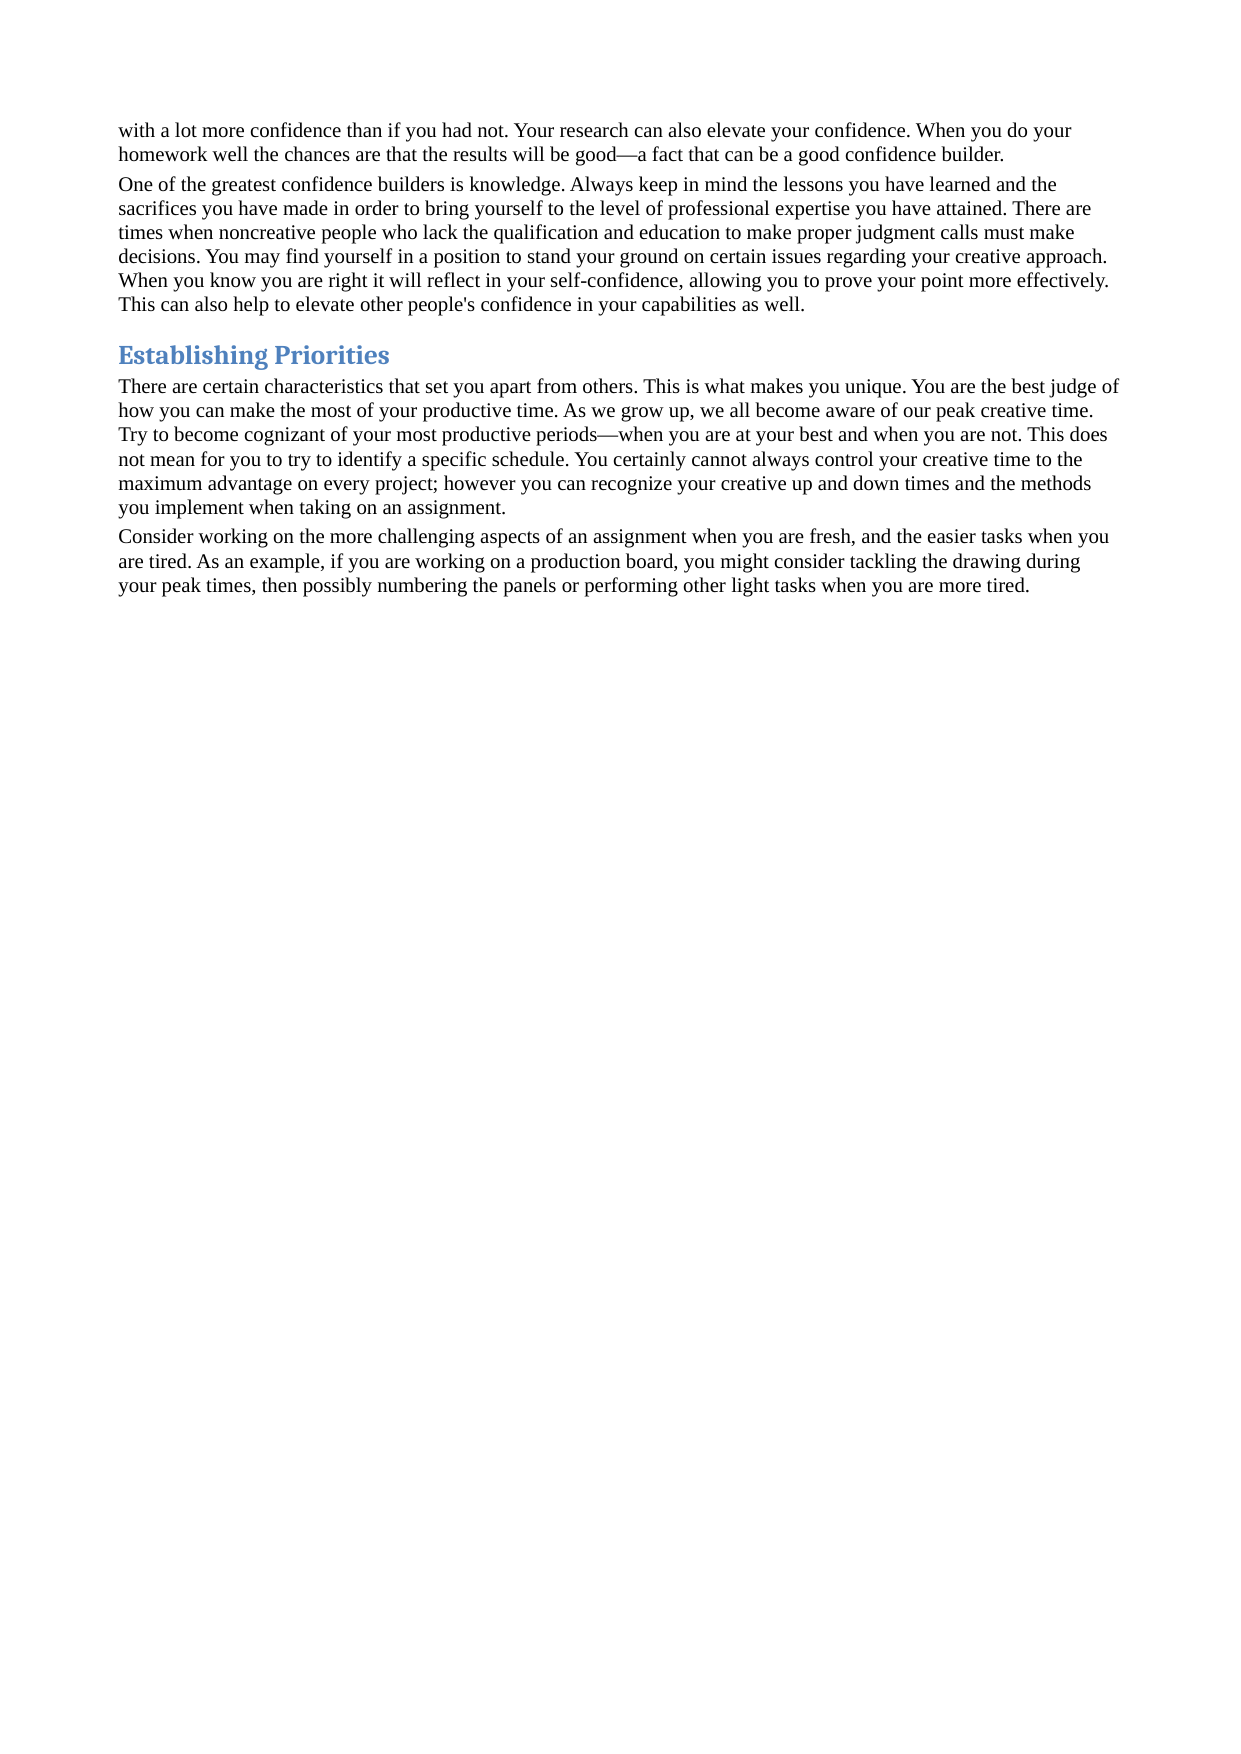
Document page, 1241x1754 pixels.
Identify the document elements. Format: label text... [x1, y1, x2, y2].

text There are certain characteristics that set you apart from others. This is what makes you unique. You are the best judge of how you can make the most of your productive time. As we grow up, we all become aware of our peak creative time. Try to become cognizant of your most productive periods—when you are at your best and when you are not. This does not mean for you to try to identify a specific schedule. You certainly cannot always control your creative time to the maximum advantage on every project; however you can recognize your creative up and down times and the methods you implement when taking on an assignment. [118, 374, 1122, 519]
text One of the greatest confidence builders is knowledge. Always keep in mind the lessons you have learned and the sacrifices you have made in order to bring yourself to the level of professional expertise you have attained. There are times when noncreative people who lack the qualification and education to make proper judgment calls must make decisions. You may find yourself in a position to stand your ground on certain issues regarding your creative approach. When you know you are right it will reflect in your self-confidence, allowing you to prove your point more effectively. This can also help to elevate other people's confidence in your capabilities as well. [118, 172, 1122, 316]
text Consider working on the more challenging aspects of an assignment when you are fresh, and the easier tasks when you are tired. As an example, if you are working on a production board, you might consider tackling the drawing during your peak times, then possibly numbering the panels or performing other light tasks when you are more tired. [118, 524, 1122, 597]
subtitle Establishing Priorities [118, 340, 1122, 371]
text with a lot more confidence than if you had not. Your research can also elevate your confidence. When you do your homework well the chances are that the results will be good—a fact that can be a good confidence builder. [118, 118, 1122, 166]
